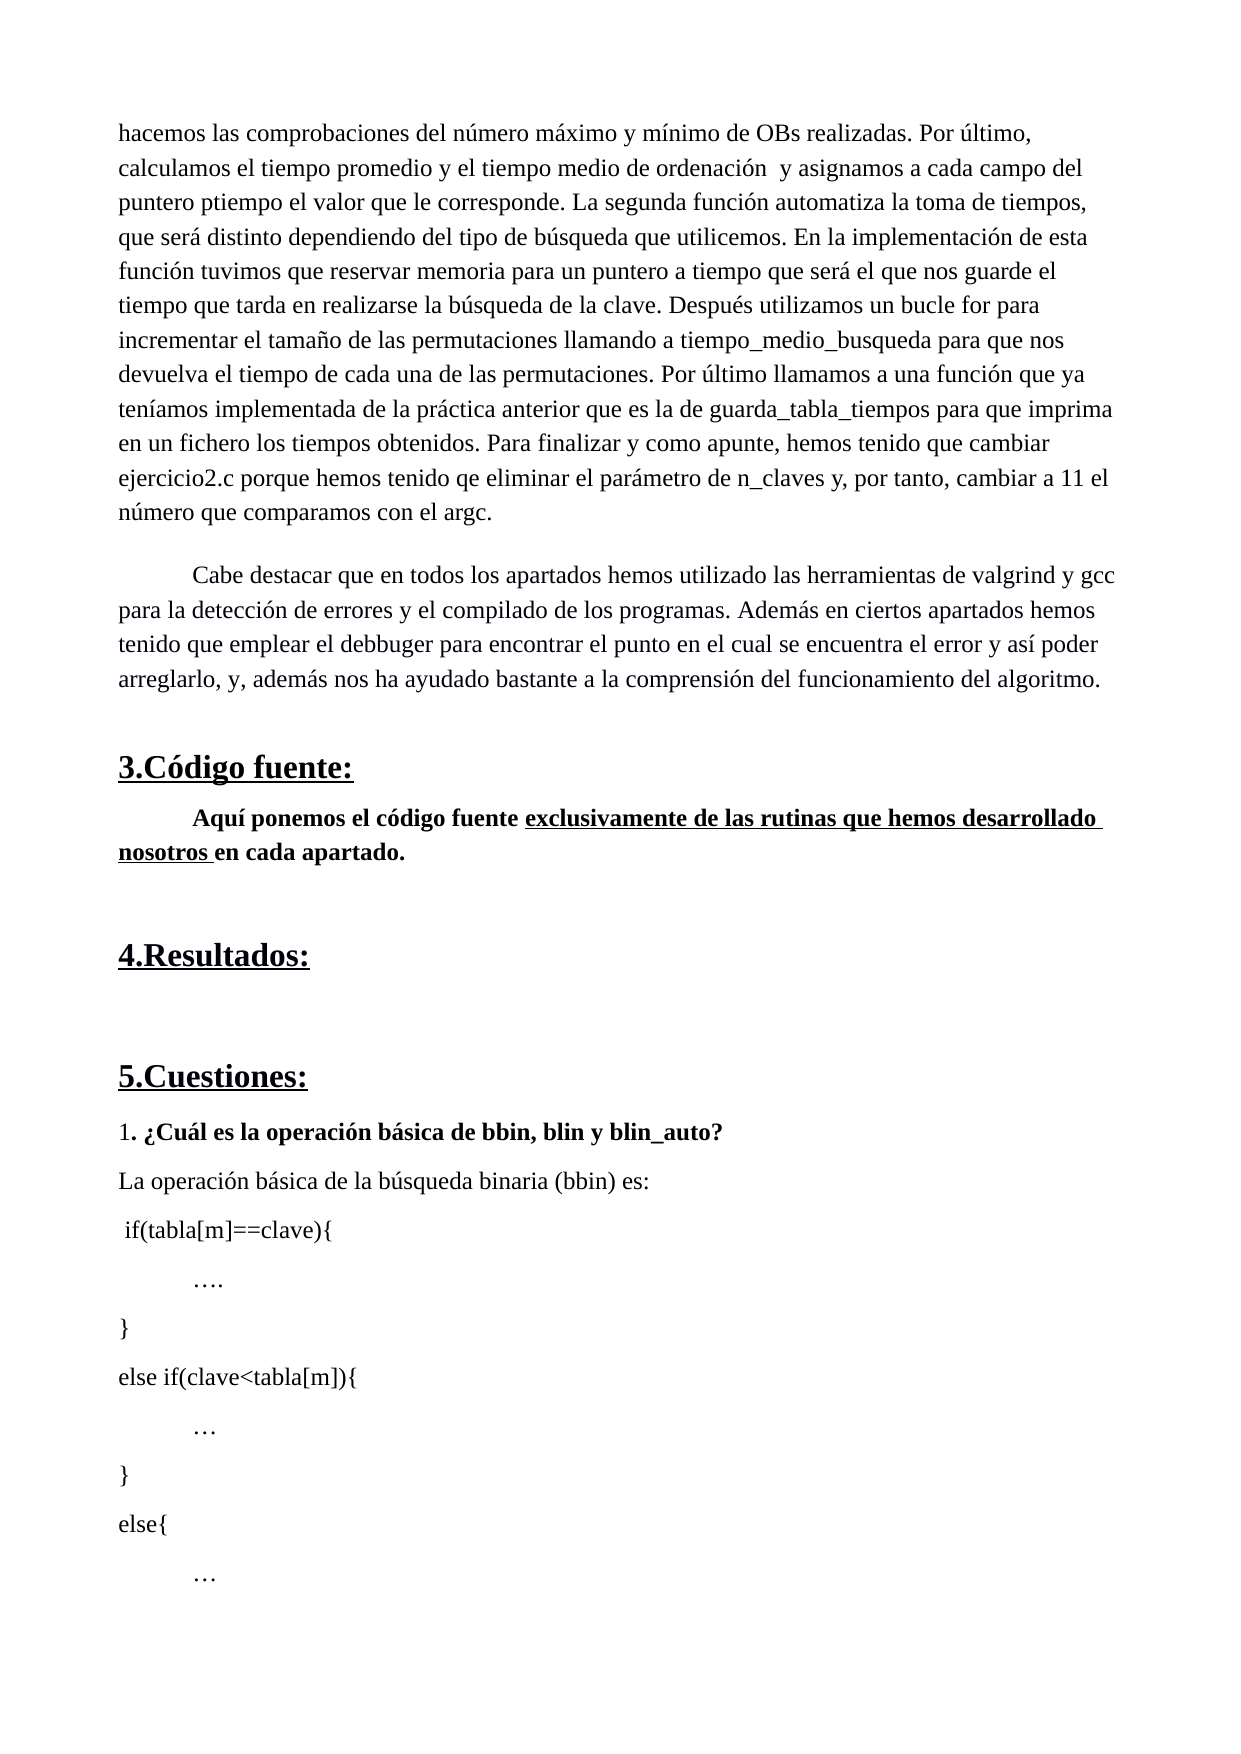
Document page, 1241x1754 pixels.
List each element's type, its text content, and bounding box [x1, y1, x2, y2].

text … [118, 1411, 1122, 1440]
text } [118, 1313, 1122, 1342]
text hacemos las comprobaciones del número máximo y mínimo de OBs realizadas. Por último, calculamos el tiempo promedio y el tiempo medio de ordenación y asignamos a cada campo del puntero ptiempo el valor que le corresponde. La segunda función automatiza la toma de tiempos, que será distinto dependiendo del tipo de búsqueda que utilicemos. En la implementación de esta función tuvimos que reservar memoria para un puntero a tiempo que será el que nos guarde el tiempo que tarda en realizarse la búsqueda de la clave. Después utilizamos un bucle for para incrementar el tamaño de las permutaciones llamando a tiempo_medio_busqueda para que nos devuelva el tiempo de cada una de las permutaciones. Por último llamamos a una función que ya teníamos implementada de la práctica anterior que es la de guarda_tabla_tiempos para que imprima en un fichero los tiempos obtenidos. Para finalizar y como apunte, hemos tenido que cambiar ejercicio2.c porque hemos tenido qe eliminar el parámetro de n_claves y, por tanto, cambiar a 11 el número que comparamos con el argc. [118, 118, 1122, 526]
text 3.Código fuente: [118, 748, 1122, 786]
text 1. ¿Cuál es la operación básica de bbin, blin y blin_auto? [118, 1117, 1122, 1146]
text } [118, 1460, 1122, 1489]
text if(tabla[m]==clave){ [118, 1215, 1122, 1244]
text else{ [118, 1509, 1122, 1538]
text 5.Cuestiones: [118, 1056, 1122, 1094]
text … [118, 1558, 1122, 1587]
text La operación básica de la búsqueda binaria (bbin) es: [118, 1166, 1122, 1194]
text else if(clave<tabla[m]){ [118, 1362, 1122, 1391]
text 4.Resultados: [118, 935, 1122, 973]
text Cabe destacar que en todos los apartados hemos utilizado las herramientas de valgrind y gcc para la detección de errores y el compilado de los programas. Además en ciertos apartados hemos tenido que emplear el debbuger para encontrar el punto en el cual se encuentra el error y así poder arreglarlo, y, además nos ha ayudado bastante a la comprensión del funcionamiento del algoritmo. [118, 561, 1122, 693]
text Aquí ponemos el código fuente exclusivamente de las rutinas que hemos desarrollado nosotros en cada apartado. [118, 803, 1122, 866]
text …. [118, 1264, 1122, 1293]
